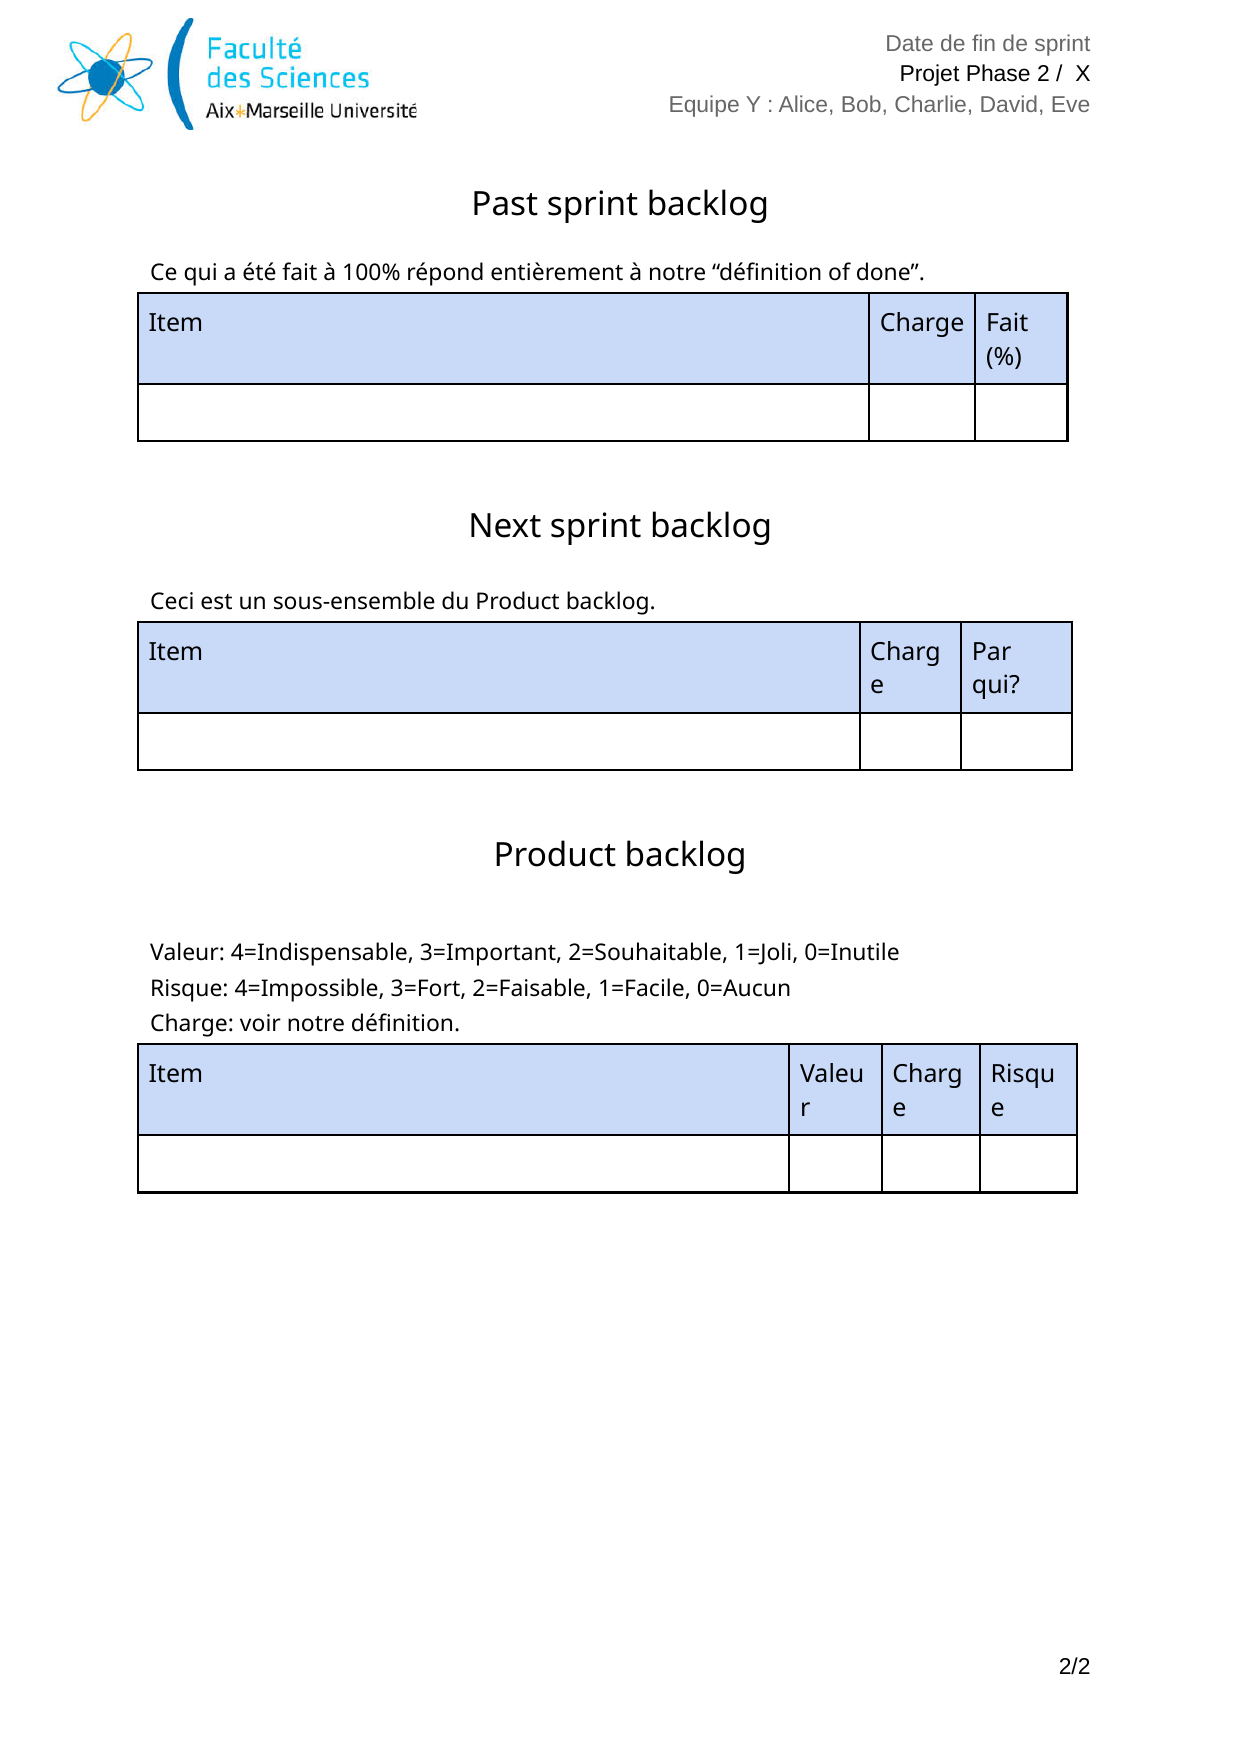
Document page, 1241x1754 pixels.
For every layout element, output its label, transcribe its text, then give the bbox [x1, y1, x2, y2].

text Past sprint backlog [150, 180, 1090, 226]
table_header Item [139, 294, 868, 383]
table_cell [981, 1136, 1076, 1191]
table_cell [790, 1136, 881, 1191]
text Ce qui a été fait à 100% répond entièrement à notre “définition of done”. [150, 256, 1090, 287]
picture [56, 18, 417, 130]
table_header Charge [883, 1045, 979, 1134]
text Risque: 4=Impossible, 3=Fort, 2=Faisable, 1=Facile, 0=Aucun [150, 971, 1090, 1003]
text Valeur: 4=Indispensable, 3=Important, 2=Souhaitable, 1=Joli, 0=Inutile [150, 936, 1090, 967]
table_cell [139, 1136, 788, 1191]
table_cell [962, 714, 1071, 769]
table_header Item [139, 1045, 788, 1134]
table_header Item [139, 623, 859, 712]
table_cell [870, 385, 974, 440]
table_header Risque [981, 1045, 1076, 1134]
table_cell [139, 385, 868, 440]
table_cell [861, 714, 960, 769]
table_cell [139, 714, 859, 769]
table_header Valeur [790, 1045, 881, 1134]
table_header Charge [870, 294, 974, 383]
text Product backlog [150, 831, 1090, 877]
table_header Par qui? [962, 623, 1071, 712]
table_cell [883, 1136, 979, 1191]
table_cell [976, 385, 1066, 440]
text Ceci est un sous-ensemble du Product backlog. [150, 585, 1090, 616]
table_header Charge [861, 623, 960, 712]
text Charge: voir notre définition. [150, 1007, 1090, 1039]
text Next sprint backlog [150, 502, 1090, 548]
table_header Fait (%) [976, 294, 1066, 383]
